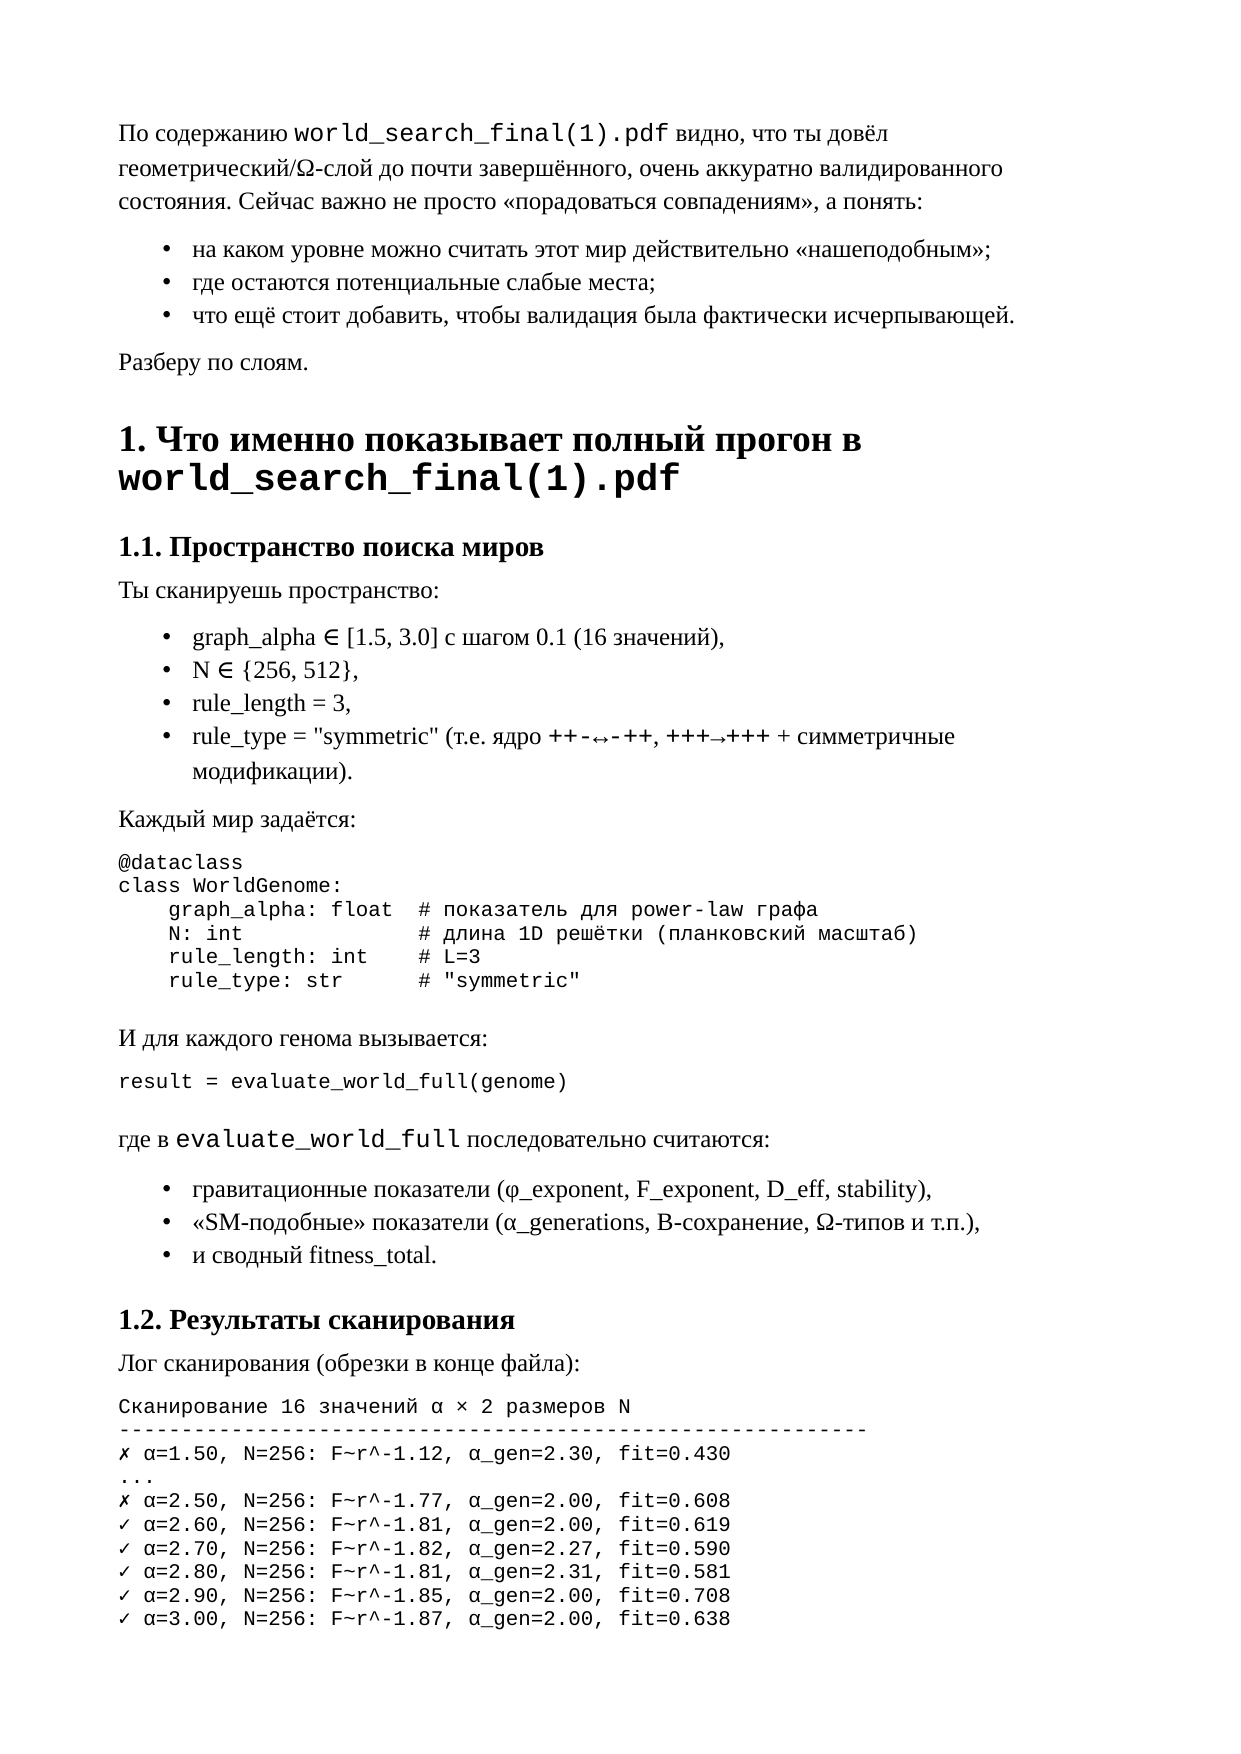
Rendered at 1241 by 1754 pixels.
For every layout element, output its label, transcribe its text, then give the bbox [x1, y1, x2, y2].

text По содержанию world_search_final(1).pdf видно, что ты довёл геометрический/Ω‑слой до почти завершённого, очень аккуратно валидированного состояния. Сейчас важно не просто «порадоваться совпадениям», а понять: [118, 118, 1122, 215]
text Лог сканирования (обрезки в конце файла): [118, 1348, 1122, 1377]
text ✗ α=2.50, N=256: F~r^-1.77, α_gen=2.00, fit=0.608 [118, 1490, 1122, 1514]
list где остаются потенциальные слабые места; [162, 267, 1122, 296]
list гравитационные показатели (φ_exponent, F_exponent, D_eff, stability), [162, 1174, 1122, 1202]
text ✓ α=2.80, N=256: F~r^-1.81, α_gen=2.31, fit=0.581 [118, 1561, 1122, 1585]
list на каком уровне можно считать этот мир действительно «нашеподобным»; [162, 234, 1122, 263]
text class WorldGenome: [118, 875, 1122, 899]
text @dataclass [118, 852, 1122, 875]
list что ещё стоит добавить, чтобы валидация была фактически исчерпывающей. [162, 300, 1122, 329]
list «SM‑подобные» показатели (α_generations, B‑сохранение, Ω‑типов и т.п.), [162, 1207, 1122, 1236]
text где в evaluate_world_full последовательно считаются: [118, 1124, 1122, 1154]
text ✓ α=2.60, N=256: F~r^-1.81, α_gen=2.00, fit=0.619 [118, 1514, 1122, 1537]
subtitle 1.1. Пространство поиска миров [118, 529, 1122, 562]
subtitle 1. Что именно показывает полный прогон в world_search_final(1).pdf [118, 416, 1122, 502]
text Сканирование 16 значений α × 2 размеров N [118, 1396, 1122, 1419]
text result = evaluate_world_full(genome) [118, 1071, 1122, 1094]
text N: int # длина 1D решётки (планковский масштаб) [118, 923, 1122, 946]
text Разберу по слоям. [118, 347, 1122, 376]
text rule_length: int # L=3 [118, 946, 1122, 970]
list graph_alpha ∈ [1.5, 3.0] с шагом 0.1 (16 значений), [162, 622, 1122, 651]
text И для каждого генома вызывается: [118, 1023, 1122, 1052]
list rule_type = "symmetric" (т.е. ядро ++-↔-++, +++→+++ + симметричные модификации). [162, 721, 1122, 785]
text ------------------------------------------------------------ [118, 1419, 1122, 1443]
list и сводный fitness_total. [162, 1240, 1122, 1268]
text ✗ α=1.50, N=256: F~r^-1.12, α_gen=2.30, fit=0.430 [118, 1443, 1122, 1467]
text Ты сканируешь пространство: [118, 575, 1122, 603]
text ✓ α=2.90, N=256: F~r^-1.85, α_gen=2.00, fit=0.708 [118, 1585, 1122, 1608]
list rule_length = 3, [162, 688, 1122, 717]
list N ∈ {256, 512}, [162, 655, 1122, 684]
text ✓ α=2.70, N=256: F~r^-1.82, α_gen=2.27, fit=0.590 [118, 1537, 1122, 1561]
text graph_alpha: float # показатель для power-law графа [118, 899, 1122, 923]
text rule_type: str # "symmetric" [118, 970, 1122, 993]
text ... [118, 1467, 1122, 1490]
subtitle 1.2. Результаты сканирования [118, 1302, 1122, 1336]
text ✓ α=3.00, N=256: F~r^-1.87, α_gen=2.00, fit=0.638 [118, 1608, 1122, 1632]
text Каждый мир задаётся: [118, 804, 1122, 833]
